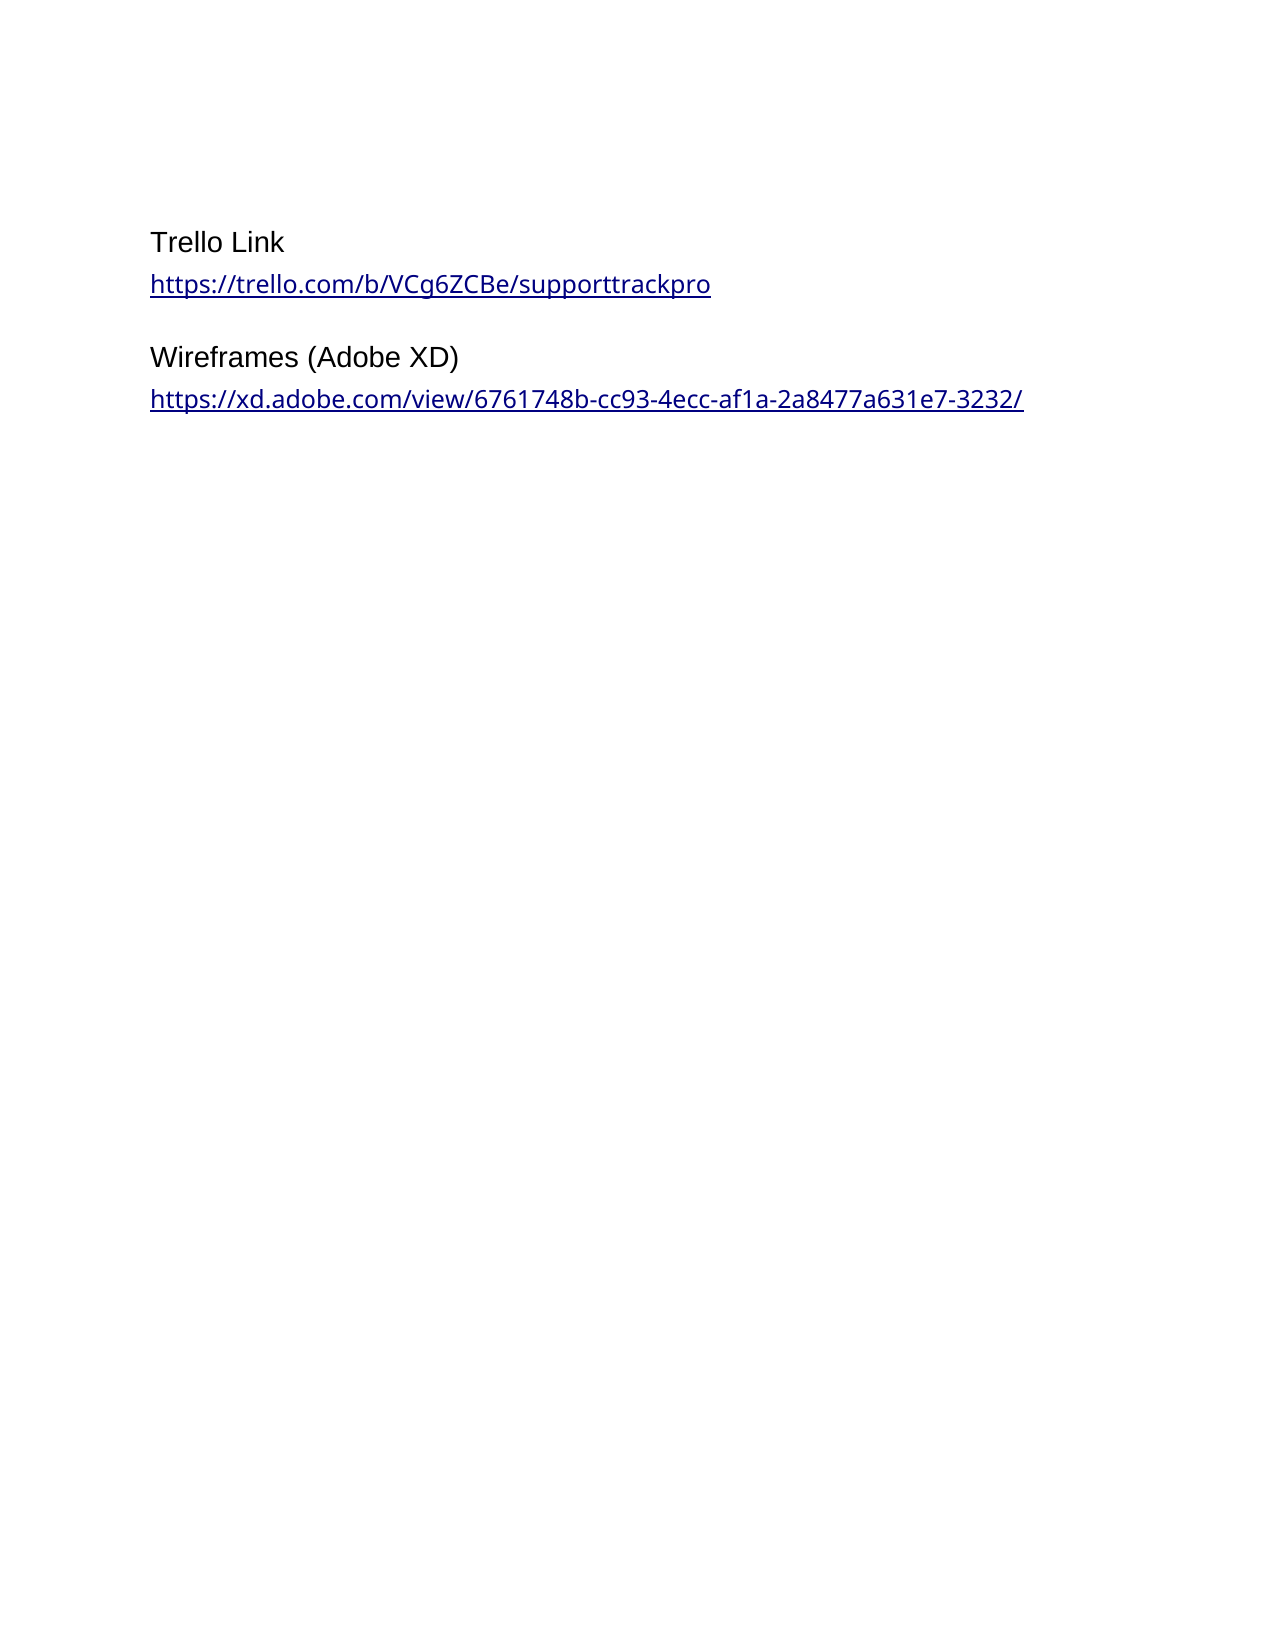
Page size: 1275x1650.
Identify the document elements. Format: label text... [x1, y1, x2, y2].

text https://xd.adobe.com/view/6761748b-cc93-4ecc-af1a-2a8477a631e7-3232/ [150, 381, 1125, 416]
subtitle Trello Link [150, 225, 1125, 259]
subtitle Wireframes (Adobe XD) [150, 339, 1125, 373]
text https://trello.com/b/VCg6ZCBe/supporttrackpro [150, 267, 1125, 301]
